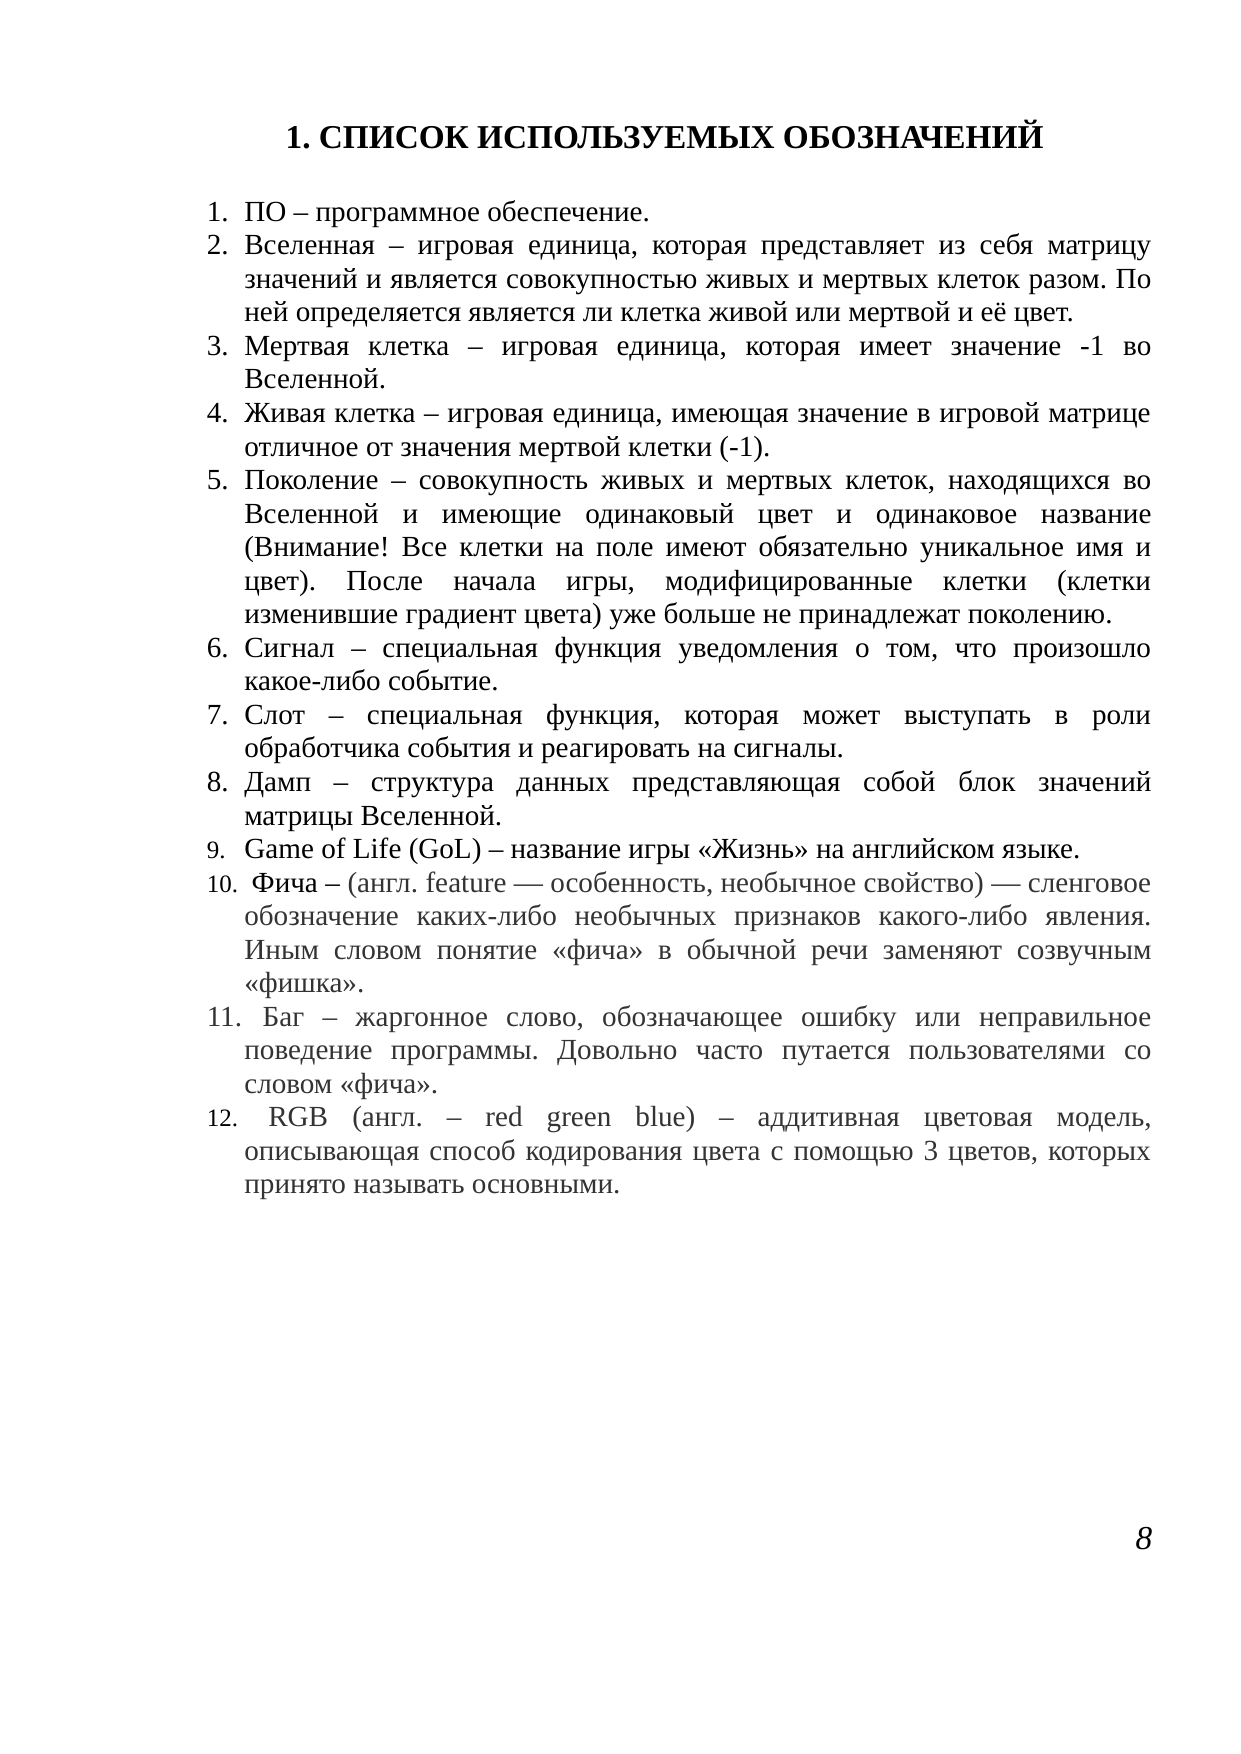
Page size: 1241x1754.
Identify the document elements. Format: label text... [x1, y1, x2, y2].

list Дамп – структура данных представляющая собой блок значений матрицы Вселенной. [207, 764, 1152, 831]
list Game of Life (GoL) – название игры «Жизнь» на английском языке. [207, 831, 1152, 865]
list Фича – (англ. feature — особенность, необычное свойство) — сленговое обозначение каких-либо необычных признаков какого-либо явления. Иным словом понятие «фича» в обычной речи заменяют созвучным «фишка». [207, 865, 1152, 999]
list Поколение – совокупность живых и мертвых клеток, находящихся во Вселенной и имеющие одинаковый цвет и одинаковое название (Внимание! Все клетки на поле имеют обязательно уникальное имя и цвет). После начала игры, модифицированные клетки (клетки изменившие градиент цвета) уже больше не принадлежат поколению. [207, 462, 1152, 630]
list Баг – жаргонное слово, обозначающее ошибку или неправильное поведение программы. Довольно часто путается пользователями со словом «фича». [207, 999, 1152, 1099]
list Мертвая клетка – игровая единица, которая имеет значение -1 во Вселенной. [207, 328, 1152, 395]
list Живая клетка – игровая единица, имеющая значение в игровой матрице отличное от значения мертвой клетки (-1). [207, 395, 1152, 462]
list RGB (англ. – red green blue) – аддитивная цветовая модель, описывающая способ кодирования цвета с помощью 3 цветов, которых принято называть основными. [207, 1099, 1152, 1200]
subtitle 1. СПИСОК ИСПОЛЬЗУЕМЫХ ОБОЗНАЧЕНИЙ [177, 117, 1152, 155]
list Слот – специальная функция, которая может выступать в роли обработчика события и реагировать на сигналы. [207, 697, 1152, 764]
list Вселенная – игровая единица, которая представляет из себя матрицу значений и является совокупностью живых и мертвых клеток разом. По ней определяется является ли клетка живой или мертвой и её цвет. [207, 227, 1152, 328]
list ПО – программное обеспечение. [207, 194, 1152, 227]
list Сигнал – специальная функция уведомления о том, что произошло какое-либо событие. [207, 630, 1152, 697]
